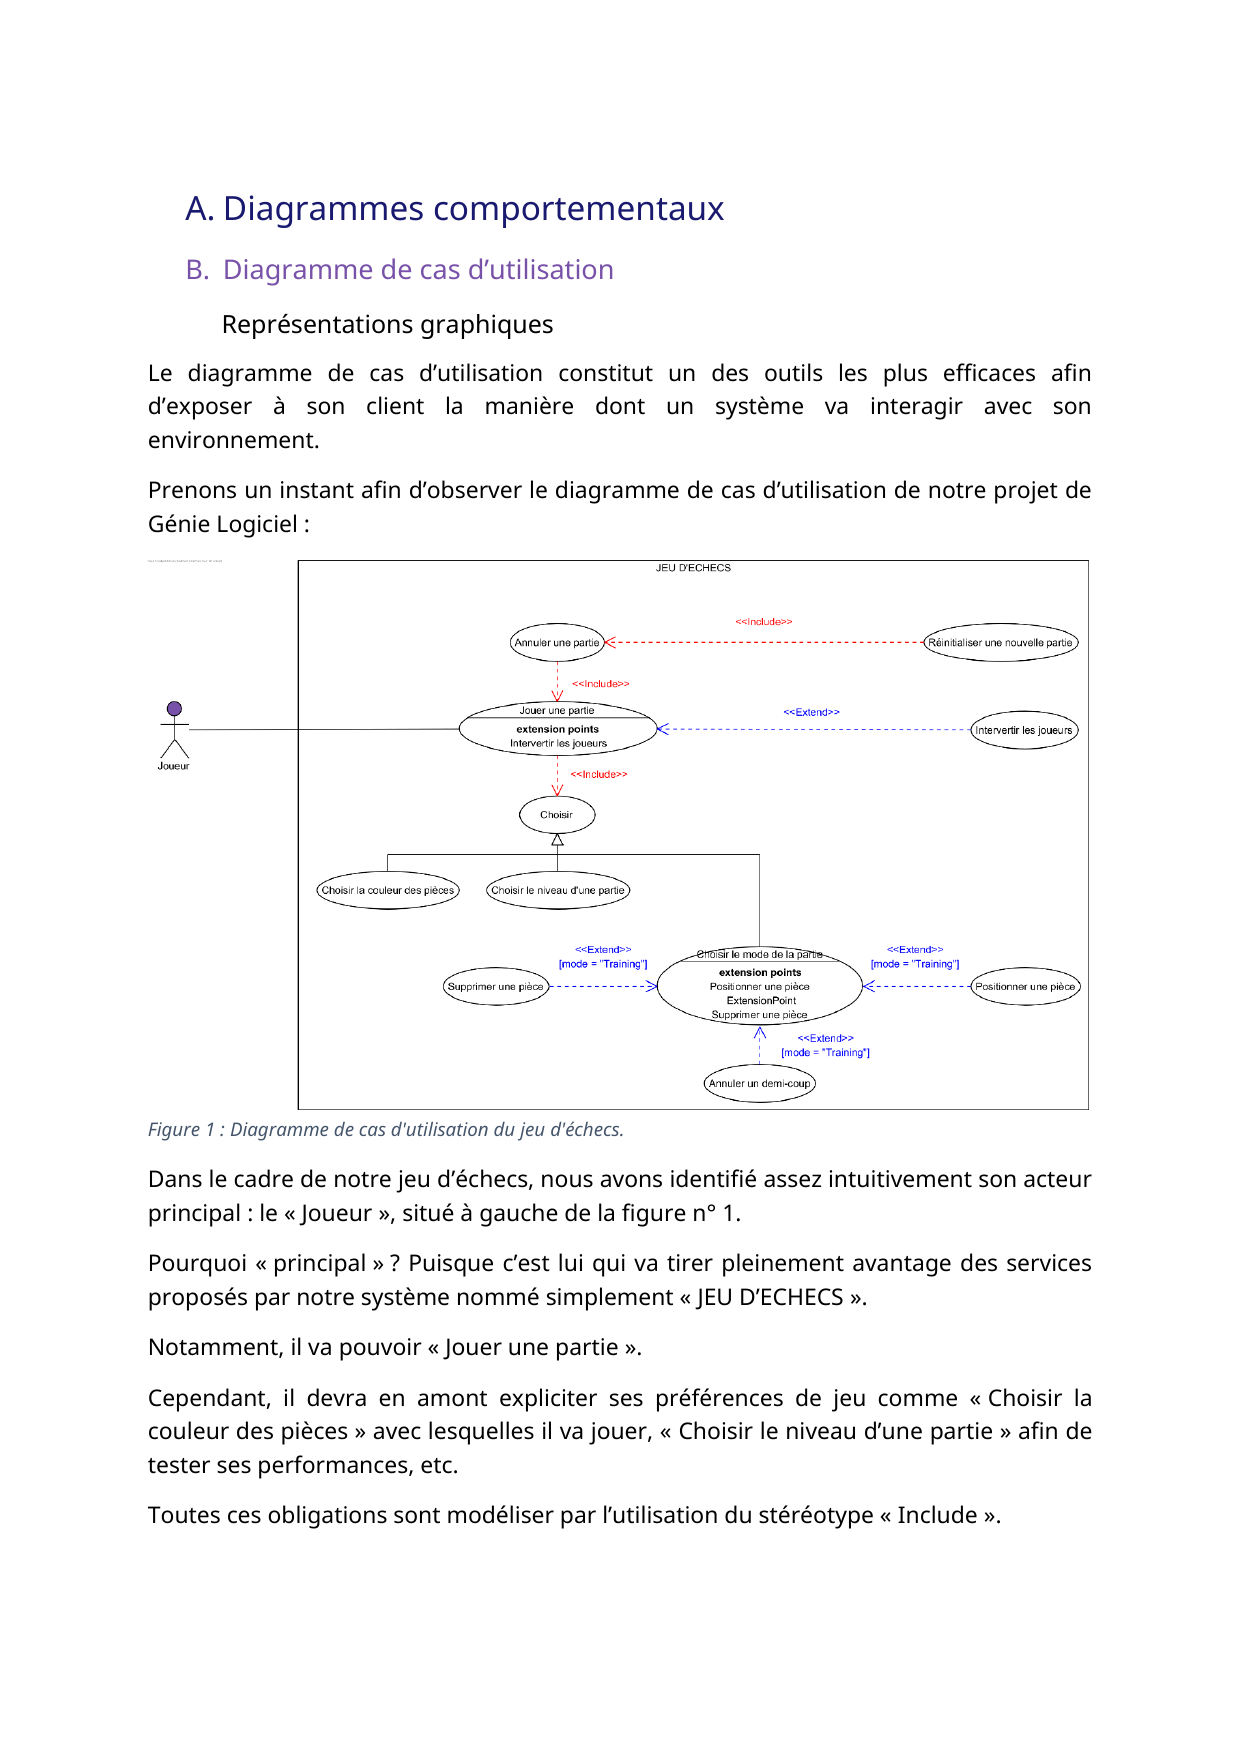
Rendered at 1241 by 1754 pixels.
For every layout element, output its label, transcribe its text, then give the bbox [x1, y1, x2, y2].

subtitle Diagrammes comportementaux [185, 185, 1093, 231]
text Figure 1 : Diagramme de cas d'utilisation du jeu d'échecs. [148, 1116, 1093, 1142]
picture [147, 558, 1093, 1114]
text Cependant, il devra en amont expliciter ses préférences de jeu comme « Choisir la couleur des pièces » avec lesquelles il va jouer, « Choisir le niveau d’une partie » afin de tester ses performances, etc. [148, 1381, 1093, 1480]
subtitle Diagramme de cas d’utilisation [185, 251, 1093, 288]
text Notamment, il va pouvoir « Jouer une partie ». [148, 1331, 1093, 1362]
text Le diagramme de cas d’utilisation constitut un des outils les plus efficaces afin d’exposer à son client la manière dont un système va interagir avec son environnement. [148, 356, 1093, 455]
text Dans le cadre de notre jeu d’échecs, nous avons identifié assez intuitivement son acteur principal : le « Joueur », situé à gauche de la figure n° 1. [148, 1163, 1093, 1228]
text Toutes ces obligations sont modéliser par l’utilisation du stéréotype « Include ». [148, 1499, 1093, 1531]
subtitle Représentations graphiques [221, 307, 1093, 341]
text Pourquoi « principal » ? Puisque c’est lui qui va tirer pleinement avantage des services proposés par notre système nommé simplement « JEU D’ECHECS ». [148, 1247, 1093, 1312]
text Prenons un instant afin d’observer le diagramme de cas d’utilisation de notre projet de Génie Logiciel : [148, 474, 1093, 539]
